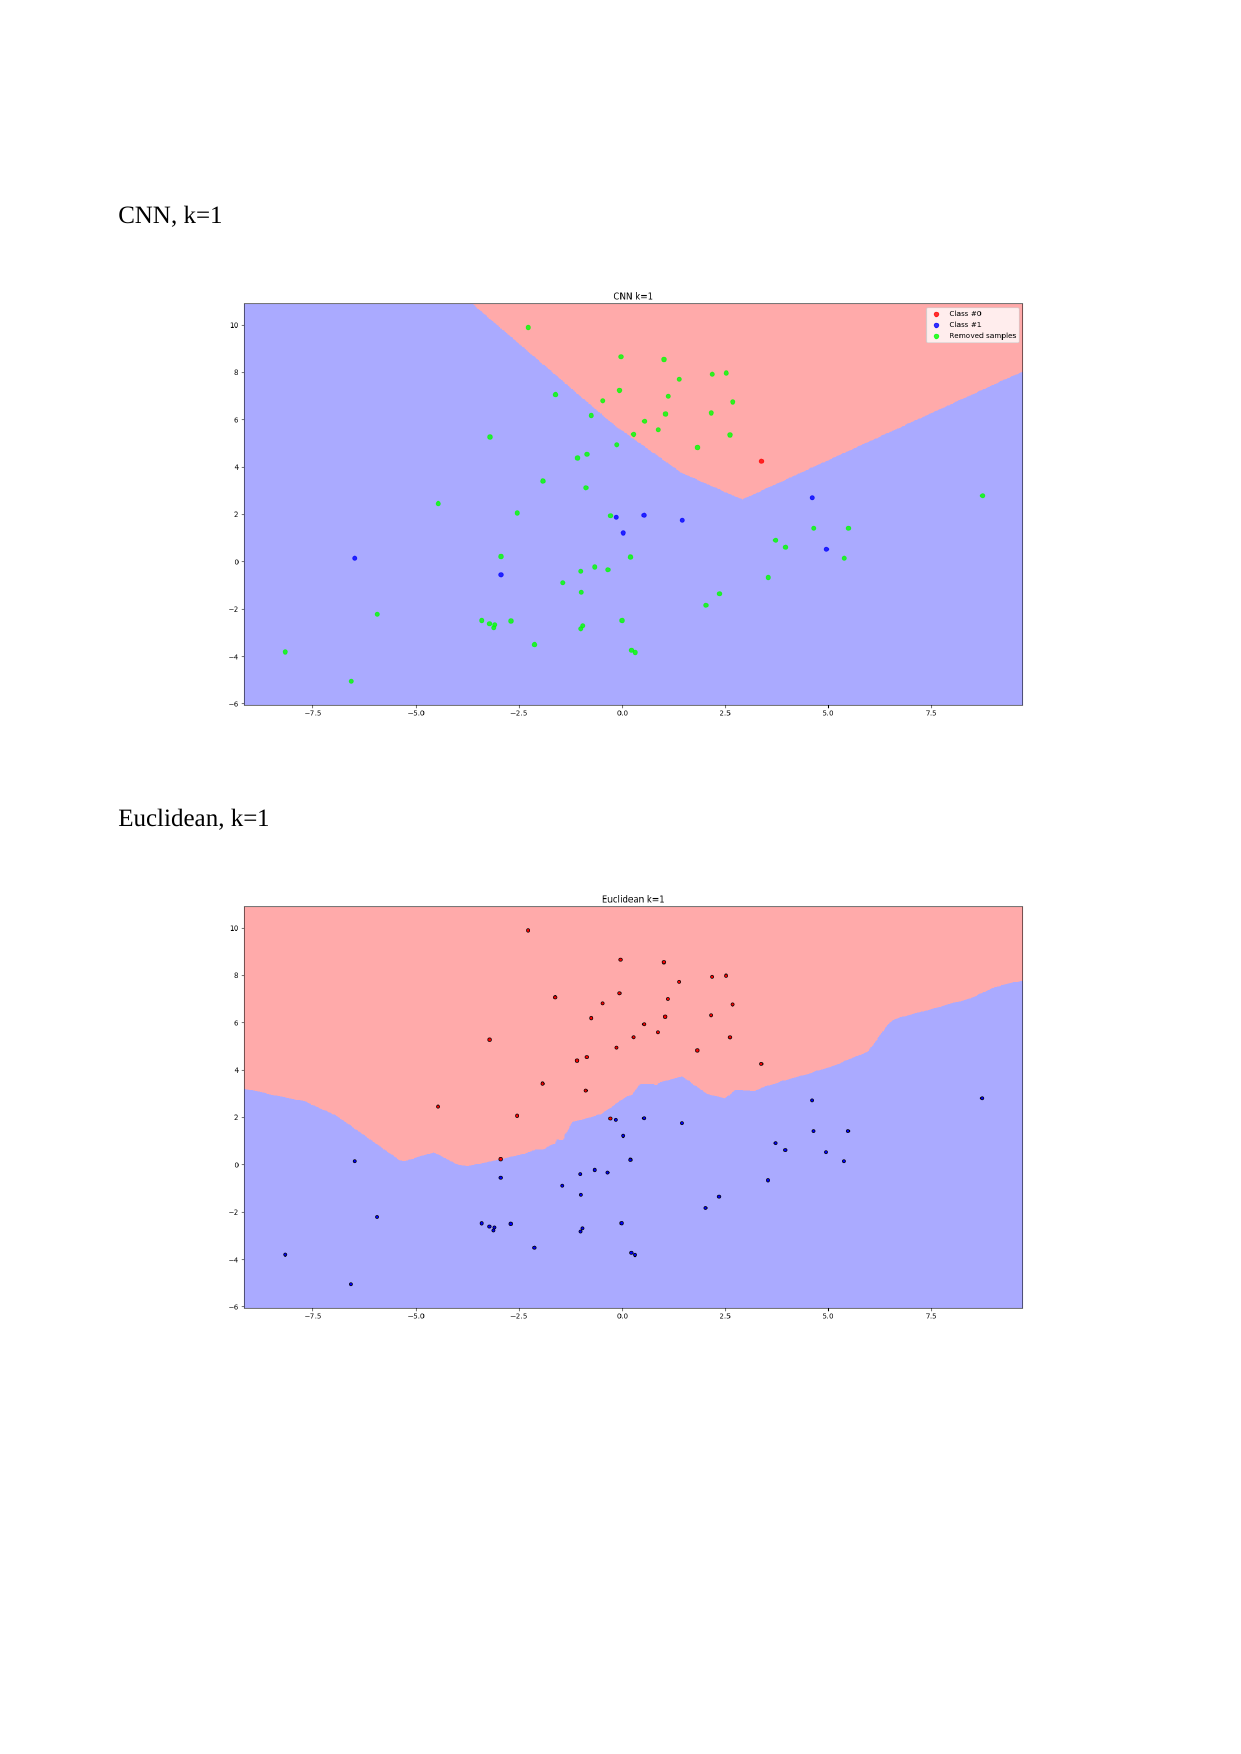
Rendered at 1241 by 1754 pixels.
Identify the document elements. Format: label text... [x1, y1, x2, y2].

picture [118, 844, 1123, 1365]
picture [118, 241, 1123, 762]
text Euclidean, k=1 [118, 803, 1122, 832]
text CNN, k=1 [118, 201, 1122, 229]
